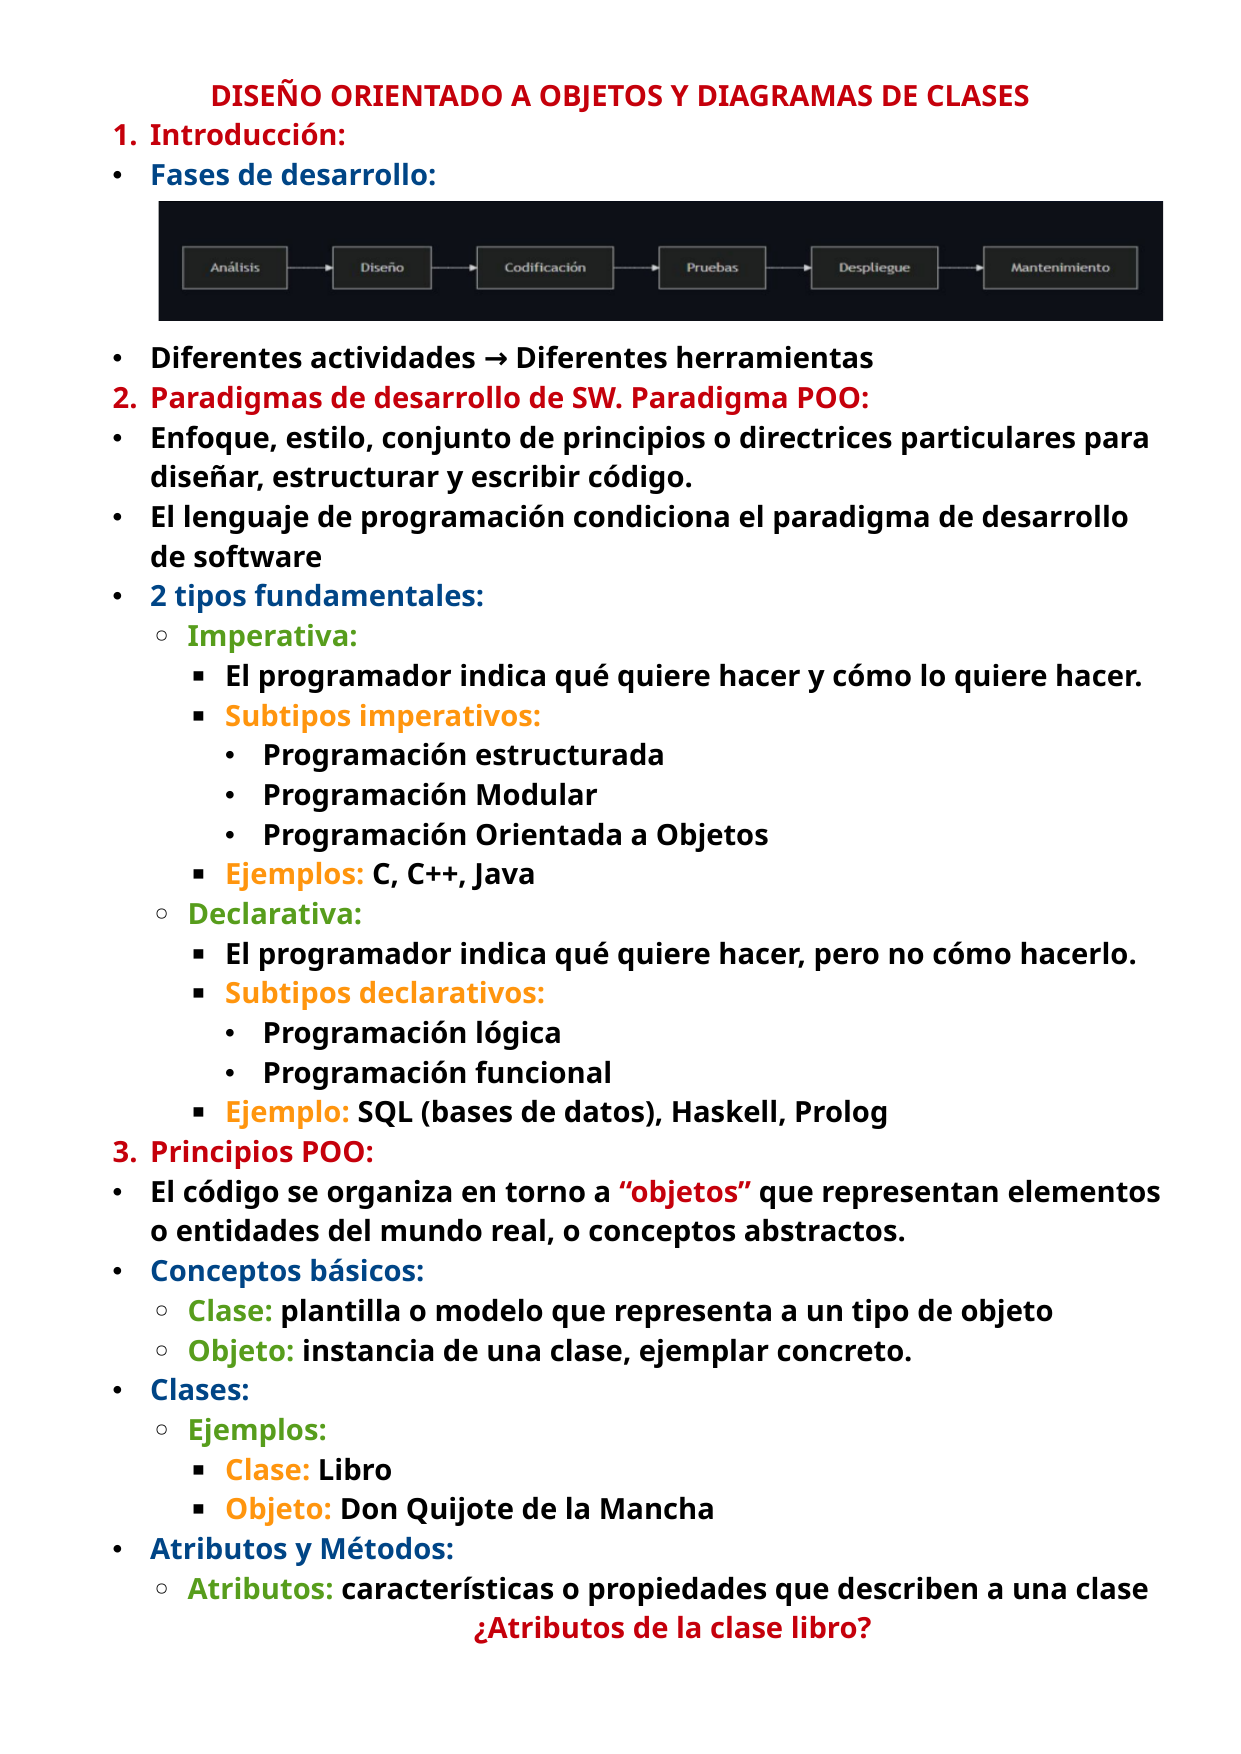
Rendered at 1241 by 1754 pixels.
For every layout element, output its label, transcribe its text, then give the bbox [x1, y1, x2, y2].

list El programador indica qué quiere hacer, pero no cómo hacerlo. [187, 933, 1165, 973]
list Programación funcional [225, 1052, 1165, 1092]
list Fases de desarrollo: [112, 154, 1165, 194]
list Programación Modular [225, 774, 1165, 814]
list Clase: Libro [187, 1449, 1165, 1488]
list Programación lógica [225, 1012, 1165, 1052]
list Objeto: instancia de una clase, ejemplar concreto. [150, 1330, 1165, 1369]
list Ejemplos: [150, 1409, 1165, 1449]
list Atributos y Métodos: [112, 1528, 1165, 1568]
list Ejemplos: C, C++, Java [187, 853, 1165, 893]
picture [158, 201, 1164, 321]
list Diferentes actividades → Diferentes herramientas [112, 338, 1165, 377]
list Programación estructurada [225, 734, 1165, 774]
list Subtipos imperativos: [187, 695, 1165, 734]
list Objeto: Don Quijote de la Mancha [187, 1488, 1165, 1528]
list Ejemplo: SQL (bases de datos), Haskell, Prolog [187, 1092, 1165, 1131]
list Enfoque, estilo, conjunto de principios o directrices particulares para diseñar, estructurar y escribir código. [112, 417, 1165, 496]
list Subtipos declarativos: [187, 973, 1165, 1012]
list Atributos: características o propiedades que describen a una clase [150, 1568, 1165, 1608]
list El lenguaje de programación condiciona el paradigma de desarrollo de software [112, 496, 1165, 576]
list 2 tipos fundamentales: [112, 576, 1165, 615]
list Conceptos básicos: [112, 1250, 1165, 1290]
list Principios POO: [112, 1131, 1165, 1171]
list Introducción: [112, 115, 1165, 154]
list ¿Atributos de la clase libro? [150, 1608, 1165, 1647]
list Clases: [112, 1369, 1165, 1409]
list Imperativa: [150, 615, 1165, 655]
list El código se organiza en torno a “objetos” que representan elementos o entidades del mundo real, o conceptos abstractos. [112, 1171, 1165, 1250]
list Paradigmas de desarrollo de SW. Paradigma POO: [112, 377, 1165, 417]
text DISEÑO ORIENTADO A OBJETOS Y DIAGRAMAS DE CLASES [75, 75, 1165, 115]
list El programador indica qué quiere hacer y cómo lo quiere hacer. [187, 655, 1165, 695]
list Clase: plantilla o modelo que representa a un tipo de objeto [150, 1290, 1165, 1330]
list Programación Orientada a Objetos [225, 814, 1165, 853]
list Declarativa: [150, 893, 1165, 933]
